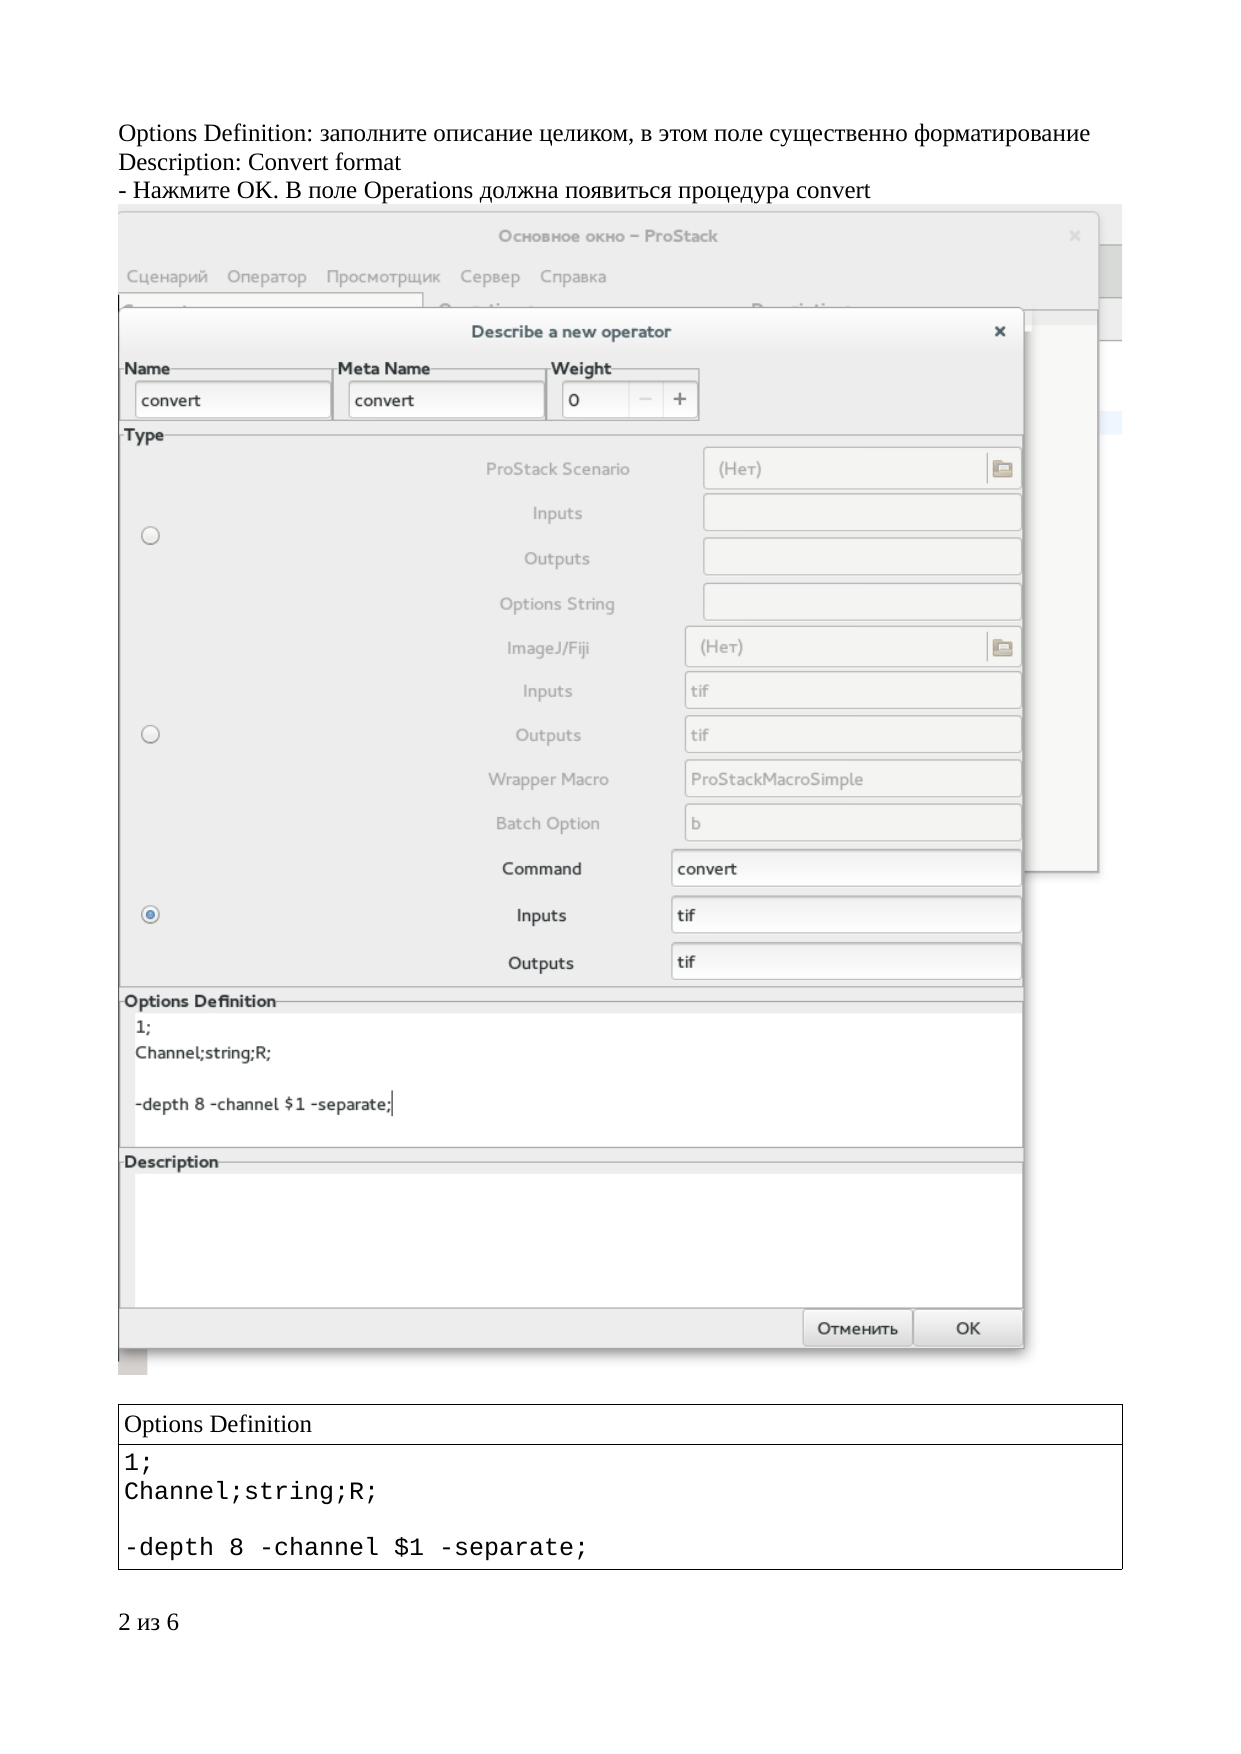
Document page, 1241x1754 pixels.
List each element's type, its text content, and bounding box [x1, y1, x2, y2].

text Description: Convert format [118, 147, 1122, 176]
picture [118, 204, 1123, 1375]
text Options Definition: заполните описание целиком, в этом поле существенно форматирование [118, 118, 1122, 147]
text - Нажмите OK. В поле Operations должна появиться процедура convert [118, 176, 1122, 204]
table_cell 1; Channel;string;R; -depth 8 -channel $1 -separate; [119, 1445, 1122, 1569]
table_header Options Definition [119, 1405, 1122, 1444]
